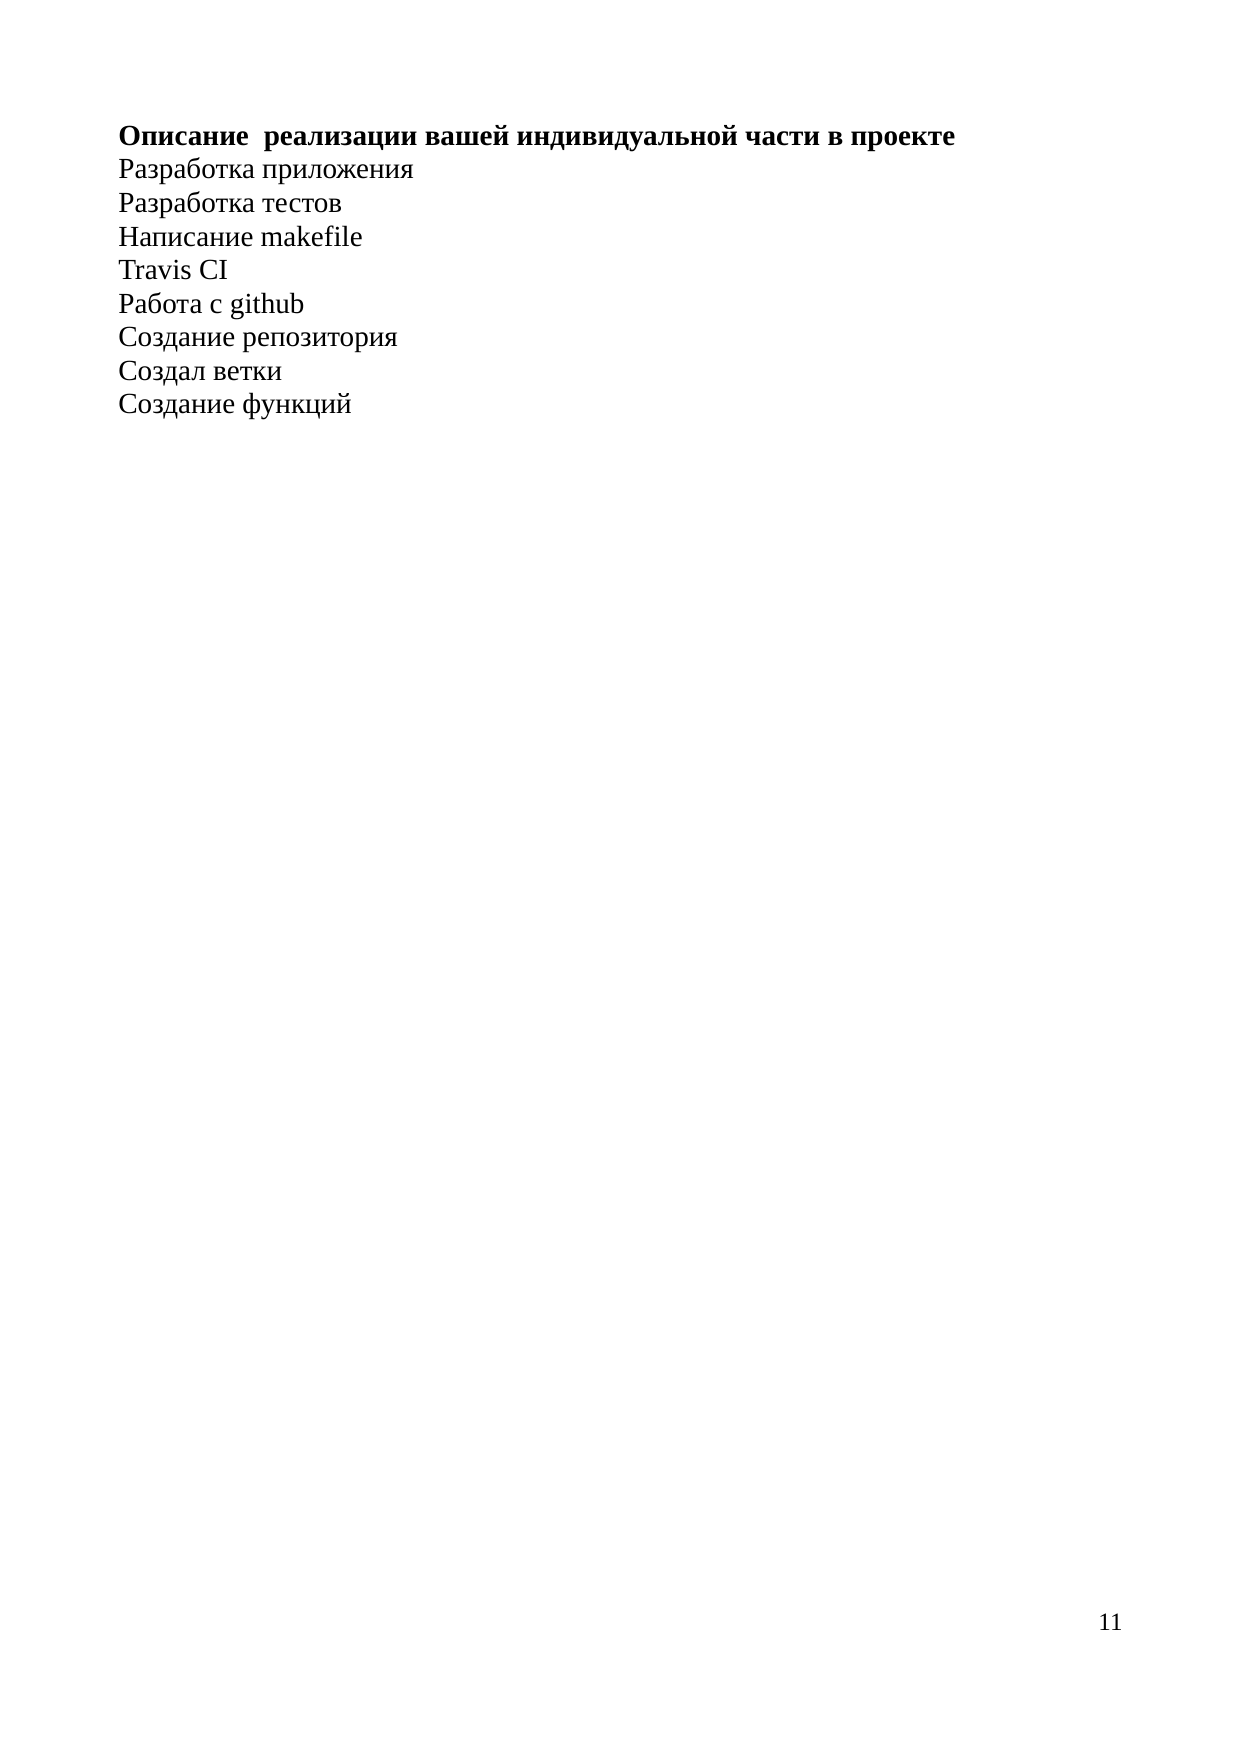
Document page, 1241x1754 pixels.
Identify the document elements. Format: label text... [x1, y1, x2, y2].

text Описание реализации вашей индивидуальной части в проекте [118, 118, 1122, 152]
text Разработка приложения [118, 152, 1122, 185]
text Создал ветки [118, 353, 1122, 386]
text Разработка тестов [118, 185, 1122, 219]
text Создание функций [118, 386, 1122, 420]
text Работа с github [118, 286, 1122, 319]
text Travis CI [118, 252, 1122, 286]
text Написание makefile [118, 219, 1122, 252]
text Создание репозитория [118, 319, 1122, 353]
